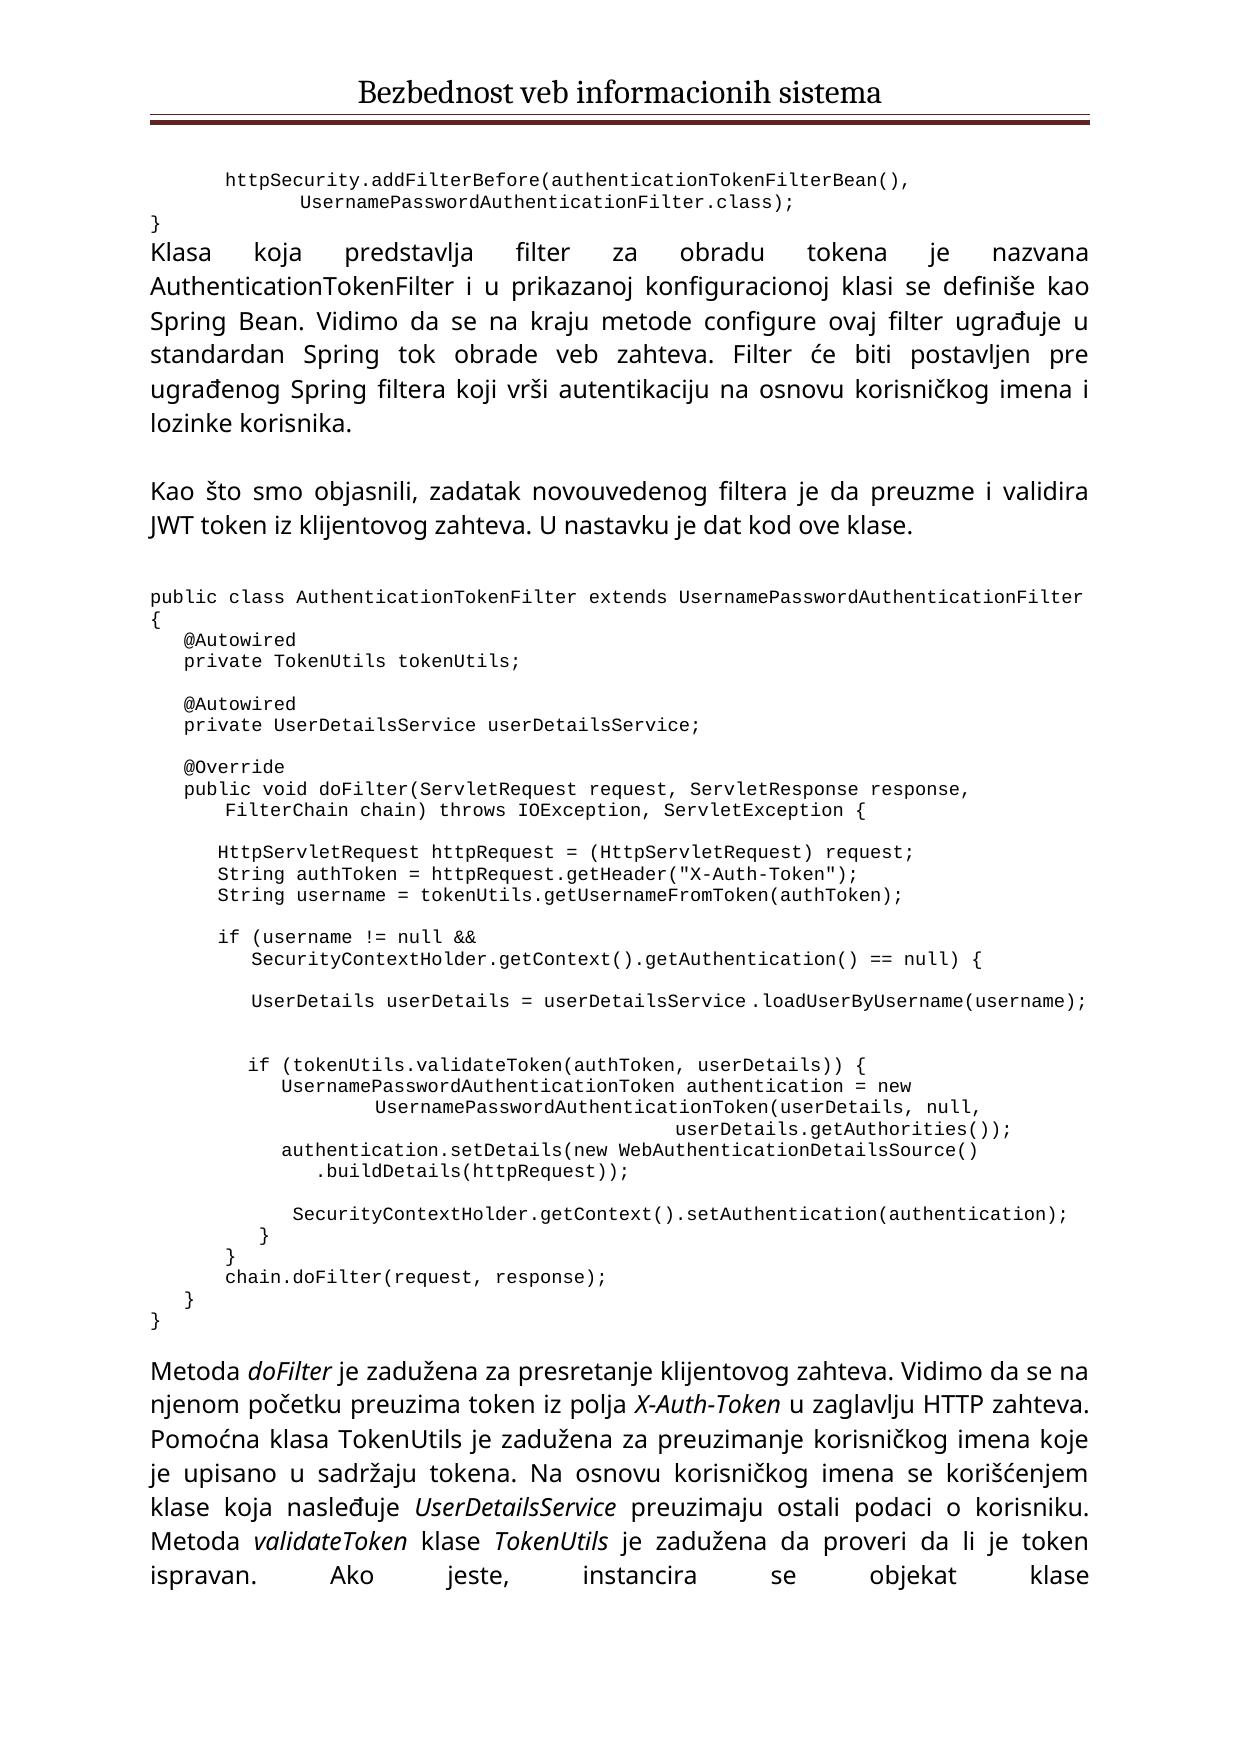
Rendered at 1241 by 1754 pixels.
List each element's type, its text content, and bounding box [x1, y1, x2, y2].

text } [150, 1289, 1090, 1311]
text public class AuthenticationTokenFilter extends UsernamePasswordAuthenticationFilter { [150, 588, 1090, 631]
text SecurityContextHolder.getContext().setAuthentication(authentication); [150, 1204, 1090, 1226]
text @Autowired [150, 694, 1090, 716]
text FilterChain chain) throws IOException, ServletException { [150, 801, 1090, 822]
list Metoda doFilter je zadužena za presretanje klijentovog zahteva. Vidimo da se na njenom početku preuzima token iz polja X-Auth-Token u zaglavlju HTTP zahteva. Pomoćna klasa TokenUtils je zadužena za preuzimanje korisničkog imena koje je upisano u sadržaju tokena. Na osnovu korisničkog imena se korišćenjem klase koja nasleđuje UserDetailsService preuzimaju ostali podaci o korisniku. Metoda validateToken klase TokenUtils je zadužena da proveri da li je token ispravan. Ako jeste, instancira se objekat klase [150, 1353, 1090, 1592]
text @Override [150, 758, 1090, 779]
text } [150, 1311, 1090, 1332]
text UserDetails userDetails = userDetailsService .loadUserByUsername(username); [150, 992, 1090, 1013]
text SecurityContextHolder.getContext().getAuthentication() == null) { [150, 949, 1090, 971]
text private TokenUtils tokenUtils; [150, 652, 1090, 673]
text public void doFilter(ServletRequest request, ServletResponse response, [150, 779, 1090, 801]
text UsernamePasswordAuthenticationFilter.class); [150, 192, 1090, 214]
list Klasa koja predstavlja filter za obradu tokena je nazvana AuthenticationTokenFilter i u prikazanoj konfiguracionoj klasi se definiše kao Spring Bean. Vidimo da se na kraju metode configure ovaj filter ugrađuje u standardan Spring tok obrade veb zahteva. Filter će biti postavljen pre ugrađenog Spring filtera koji vrši autentikaciju na osnovu korisničkog imena i lozinke korisnika. [150, 235, 1090, 439]
text authentication.setDetails(new WebAuthenticationDetailsSource() .buildDetails(httpRequest)); [150, 1141, 1090, 1183]
text HttpServletRequest httpRequest = (HttpServletRequest) request; [150, 843, 1090, 864]
text if (username != null && [150, 928, 1090, 949]
text } [150, 1226, 1090, 1247]
text httpSecurity.addFilterBefore(authenticationTokenFilterBean(), [150, 171, 1090, 192]
text } [150, 214, 1090, 235]
list Kao što smo objasnili, zadatak novouvedenog filtera je da preuzme i validira JWT token iz klijentovog zahteva. U nastavku je dat kod ove klase. [150, 473, 1090, 542]
text chain.doFilter(request, response); [150, 1268, 1090, 1289]
text UsernamePasswordAuthenticationToken authentication = new UsernamePasswordAuthenticationToken(userDetails, null, userDetails.getAuthorities()); [150, 1077, 1090, 1141]
text String username = tokenUtils.getUsernameFromToken(authToken); [150, 886, 1090, 907]
text String authToken = httpRequest.getHeader("X-Auth-Token"); [150, 864, 1090, 886]
text private UserDetailsService userDetailsService; [150, 716, 1090, 737]
text } [150, 1247, 1090, 1268]
text @Autowired [150, 631, 1090, 652]
text if (tokenUtils.validateToken(authToken, userDetails)) { [150, 1056, 1090, 1077]
